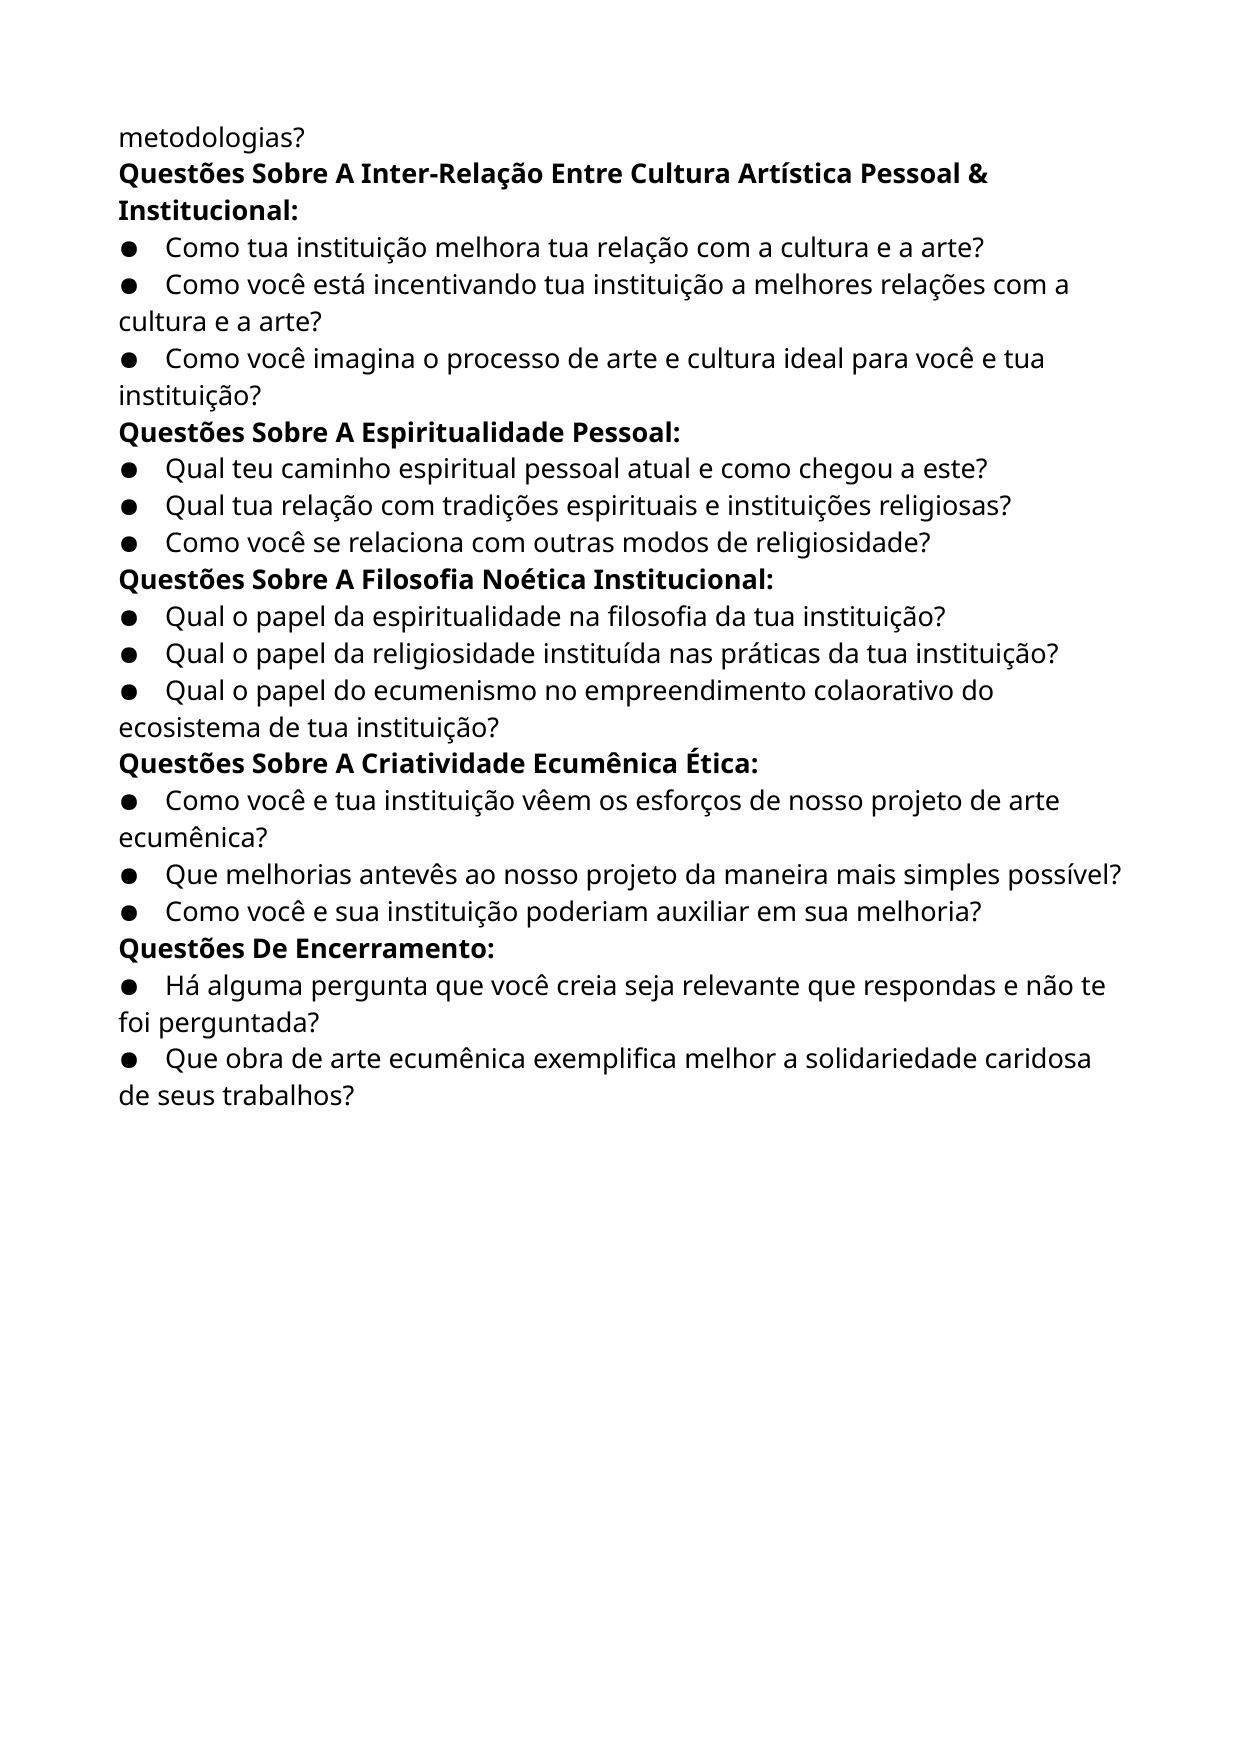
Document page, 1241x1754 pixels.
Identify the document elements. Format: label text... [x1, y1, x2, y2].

list Há alguma pergunta que você creia seja relevante que respondas e não te foi perguntada? [118, 966, 1122, 1040]
text Questões Sobre A Inter-Relação Entre Cultura Artística Pessoal & Institucional: [118, 155, 1122, 229]
text Questões Sobre A Filosofia Noética Institucional: [118, 561, 1122, 597]
text Questões Sobre A Espiritualidade Pessoal: [118, 413, 1122, 450]
list Como tua instituição melhora tua relação com a cultura e a arte? [118, 229, 1122, 266]
list Qual tua relação com tradições espirituais e instituições religiosas? [118, 487, 1122, 524]
list Que melhorias antevês ao nosso projeto da maneira mais simples possível? [118, 856, 1122, 892]
list metodologias? [118, 118, 1122, 155]
list Como você e sua instituição poderiam auxiliar em sua melhoria? [118, 892, 1122, 929]
list Qual o papel do ecumenismo no empreendimento colaorativo do ecosistema de tua instituição? [118, 671, 1122, 745]
text Questões Sobre A Criatividade Ecumênica Ética: [118, 745, 1122, 782]
list Como você se relaciona com outras modos de religiosidade? [118, 524, 1122, 561]
list Qual o papel da religiosidade instituída nas práticas da tua instituição? [118, 634, 1122, 671]
list Que obra de arte ecumênica exemplifica melhor a solidariedade caridosa de seus trabalhos? [118, 1040, 1122, 1114]
list Como você está incentivando tua instituição a melhores relações com a cultura e a arte? [118, 266, 1122, 339]
text Questões De Encerramento: [118, 929, 1122, 966]
list Qual teu caminho espiritual pessoal atual e como chegou a este? [118, 450, 1122, 487]
list Qual o papel da espiritualidade na filosofia da tua instituição? [118, 597, 1122, 634]
list Como você imagina o processo de arte e cultura ideal para você e tua instituição? [118, 339, 1122, 413]
list Como você e tua instituição vêem os esforços de nosso projeto de arte ecumênica? [118, 782, 1122, 856]
